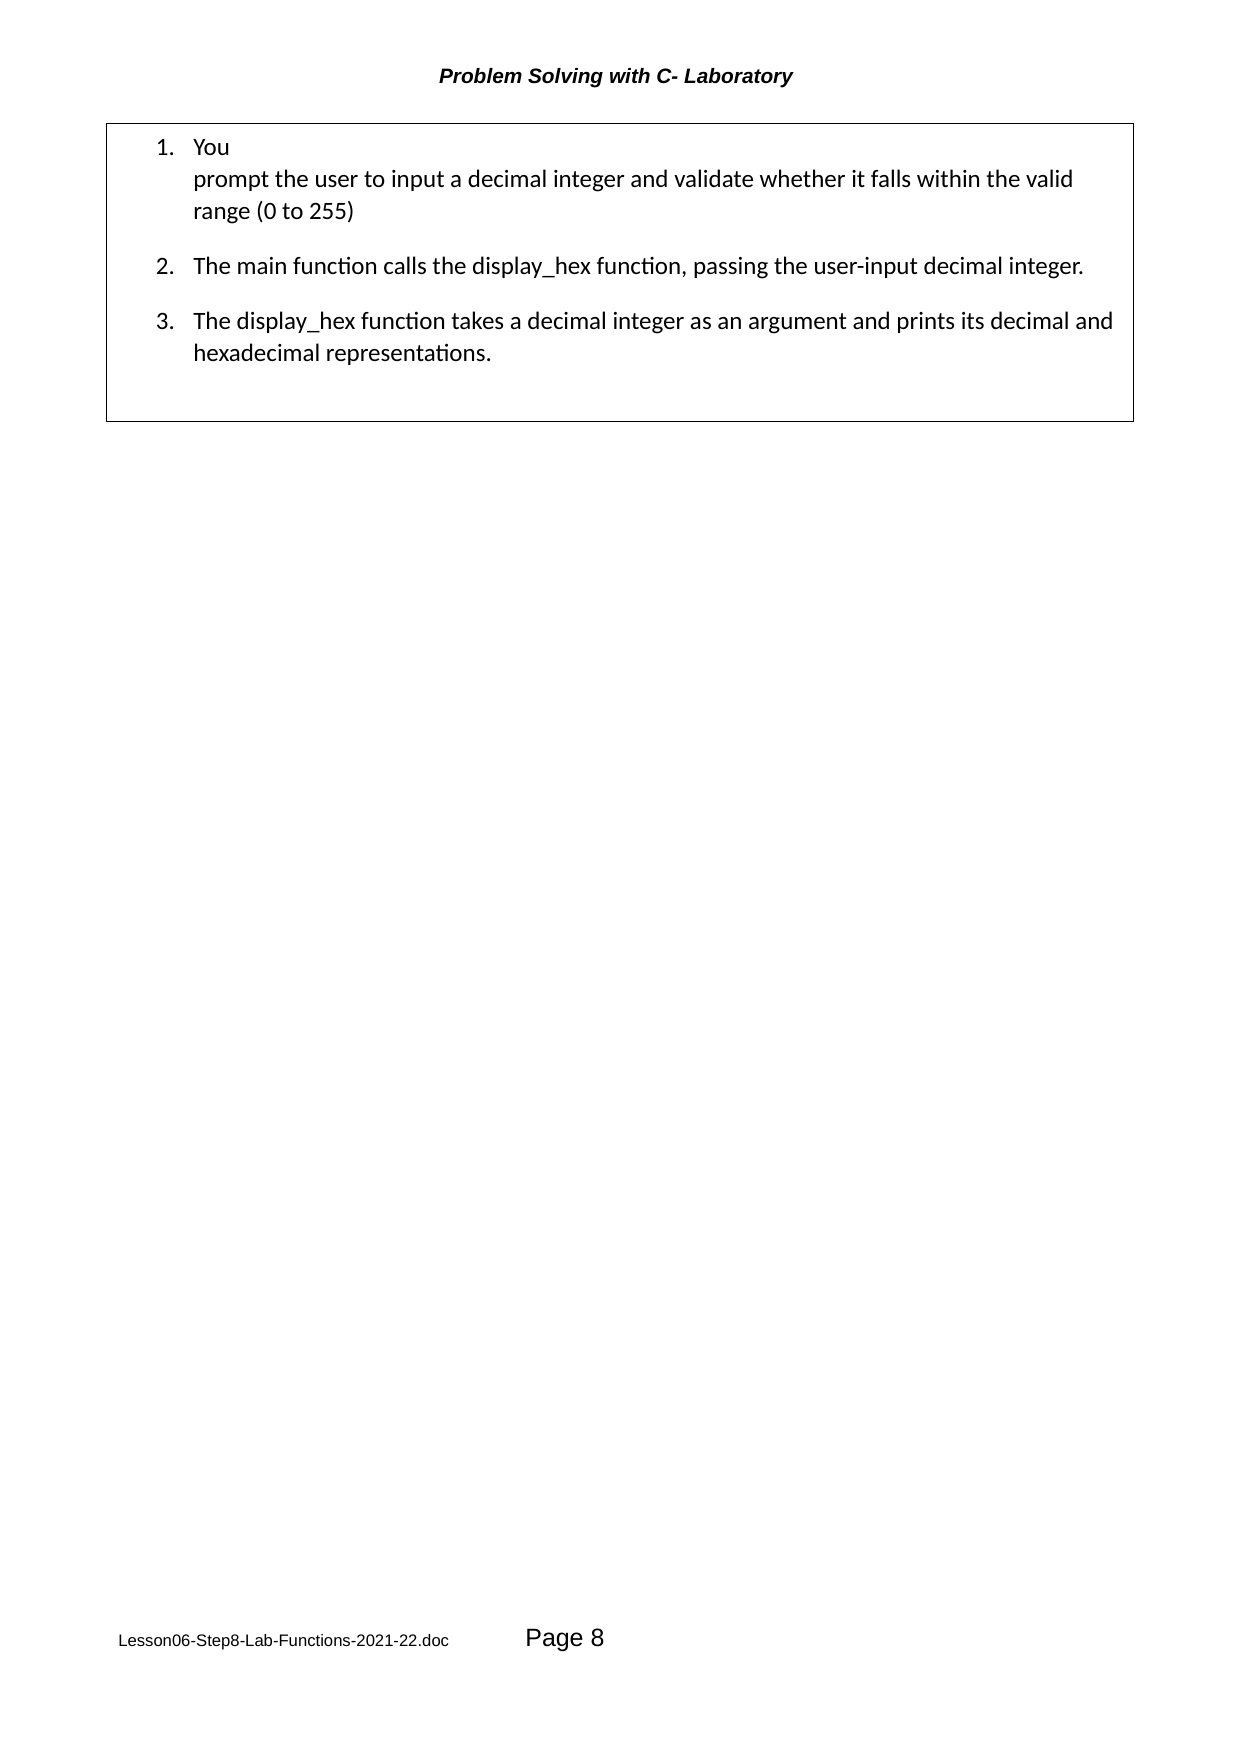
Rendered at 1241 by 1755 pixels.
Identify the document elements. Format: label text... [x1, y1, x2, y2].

table_header You prompt the user to input a decimal integer and validate whether it falls within the valid range (0 to 255) The main function calls the display_hex function, passing the user-input decimal integer. The display_hex function takes a decimal integer as an argument and prints its decimal and hexadecimal representations. [107, 124, 1133, 421]
